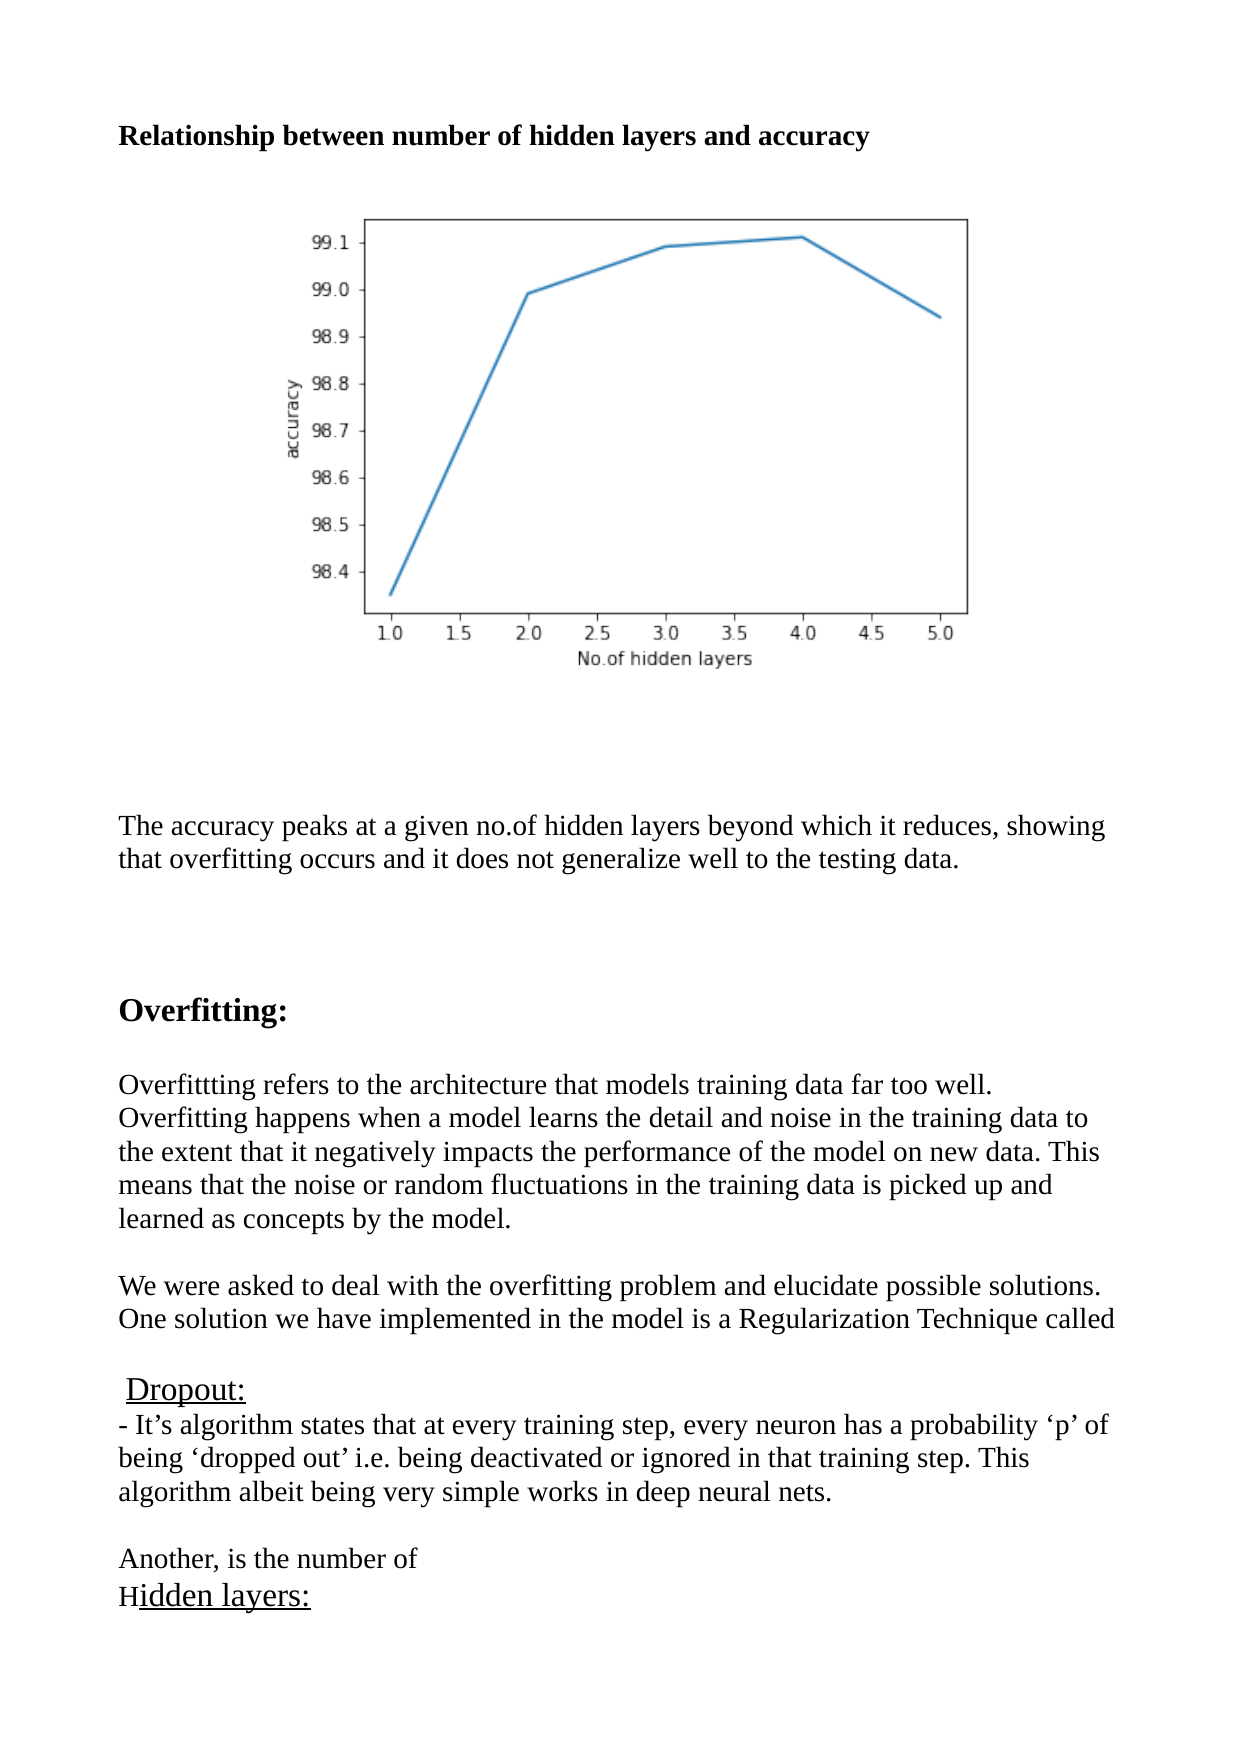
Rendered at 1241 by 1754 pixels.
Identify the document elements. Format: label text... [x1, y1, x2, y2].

text One solution we have implemented in the model is a Regularization Technique called [118, 1302, 1122, 1335]
text Overfitting: [118, 990, 1122, 1028]
text Overfittting refers to the architecture that models training data far too well. [118, 1067, 1122, 1100]
text - It’s algorithm states that at every training step, every neuron has a probability ‘p’ of being ‘dropped out’ i.e. being deactivated or ignored in that training step. This algorithm albeit being very simple works in deep neural nets. [118, 1407, 1122, 1508]
text Another, is the number of [118, 1541, 1122, 1575]
text Hidden layers: [118, 1575, 1122, 1613]
picture [272, 201, 987, 682]
text Relationship between number of hidden layers and accuracy [118, 118, 1122, 152]
text The accuracy peaks at a given no.of hidden layers beyond which it reduces, showing that overfitting occurs and it does not generalize well to the testing data. [118, 808, 1122, 875]
text Overfitting happens when a model learns the detail and noise in the training data to the extent that it negatively impacts the performance of the model on new data. This means that the noise or random fluctuations in the training data is picked up and learned as concepts by the model. [118, 1100, 1122, 1234]
text Dropout: [118, 1369, 1122, 1407]
text We were asked to deal with the overfitting problem and elucidate possible solutions. [118, 1268, 1122, 1302]
